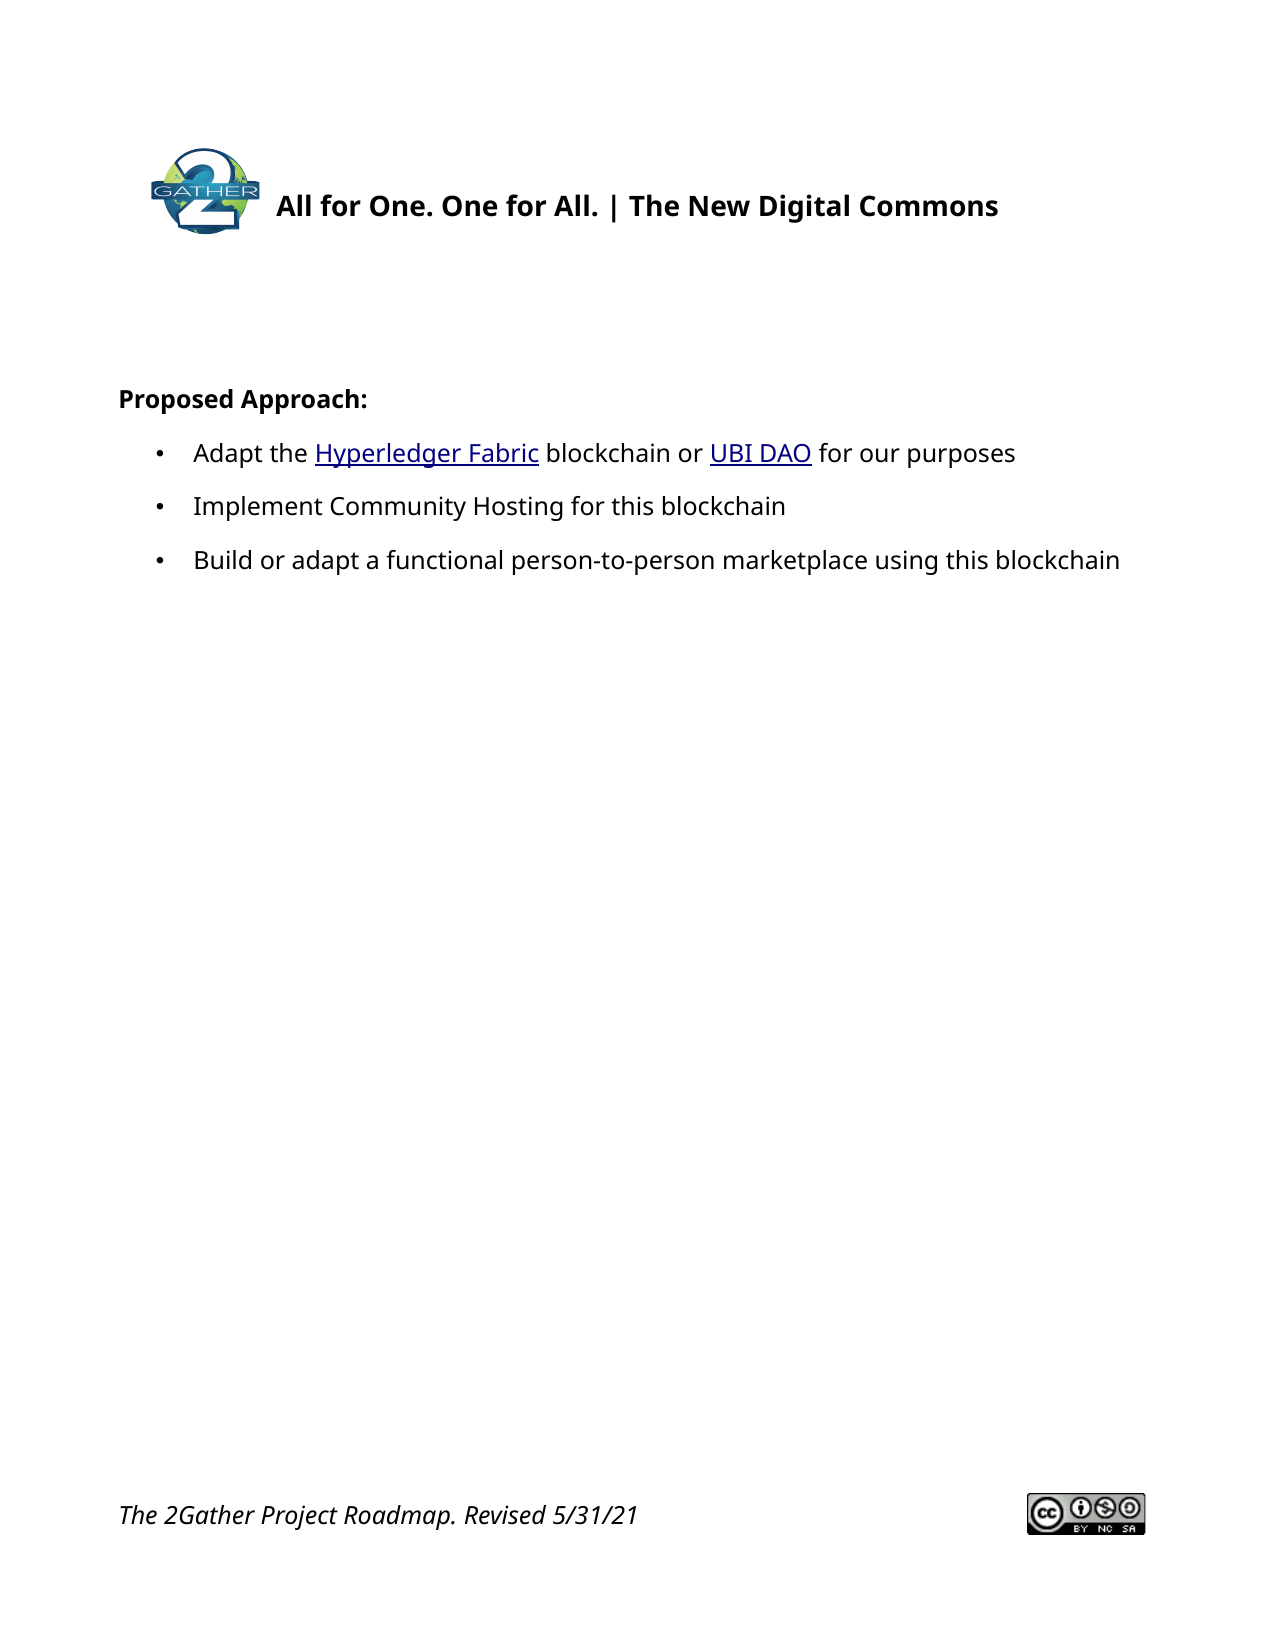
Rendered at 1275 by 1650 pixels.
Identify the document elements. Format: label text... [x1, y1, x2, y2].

picture [124, 119, 285, 263]
list Implement Community Hosting for this blockchain [156, 489, 1157, 523]
list Adapt the Hyperledger Fabric blockchain or UBI DAO for our purposes [156, 435, 1157, 469]
picture [1027, 1493, 1146, 1535]
text Proposed Approach: [118, 382, 1157, 416]
list Build or adapt a functional person-to-person marketplace using this blockchain [156, 543, 1157, 577]
